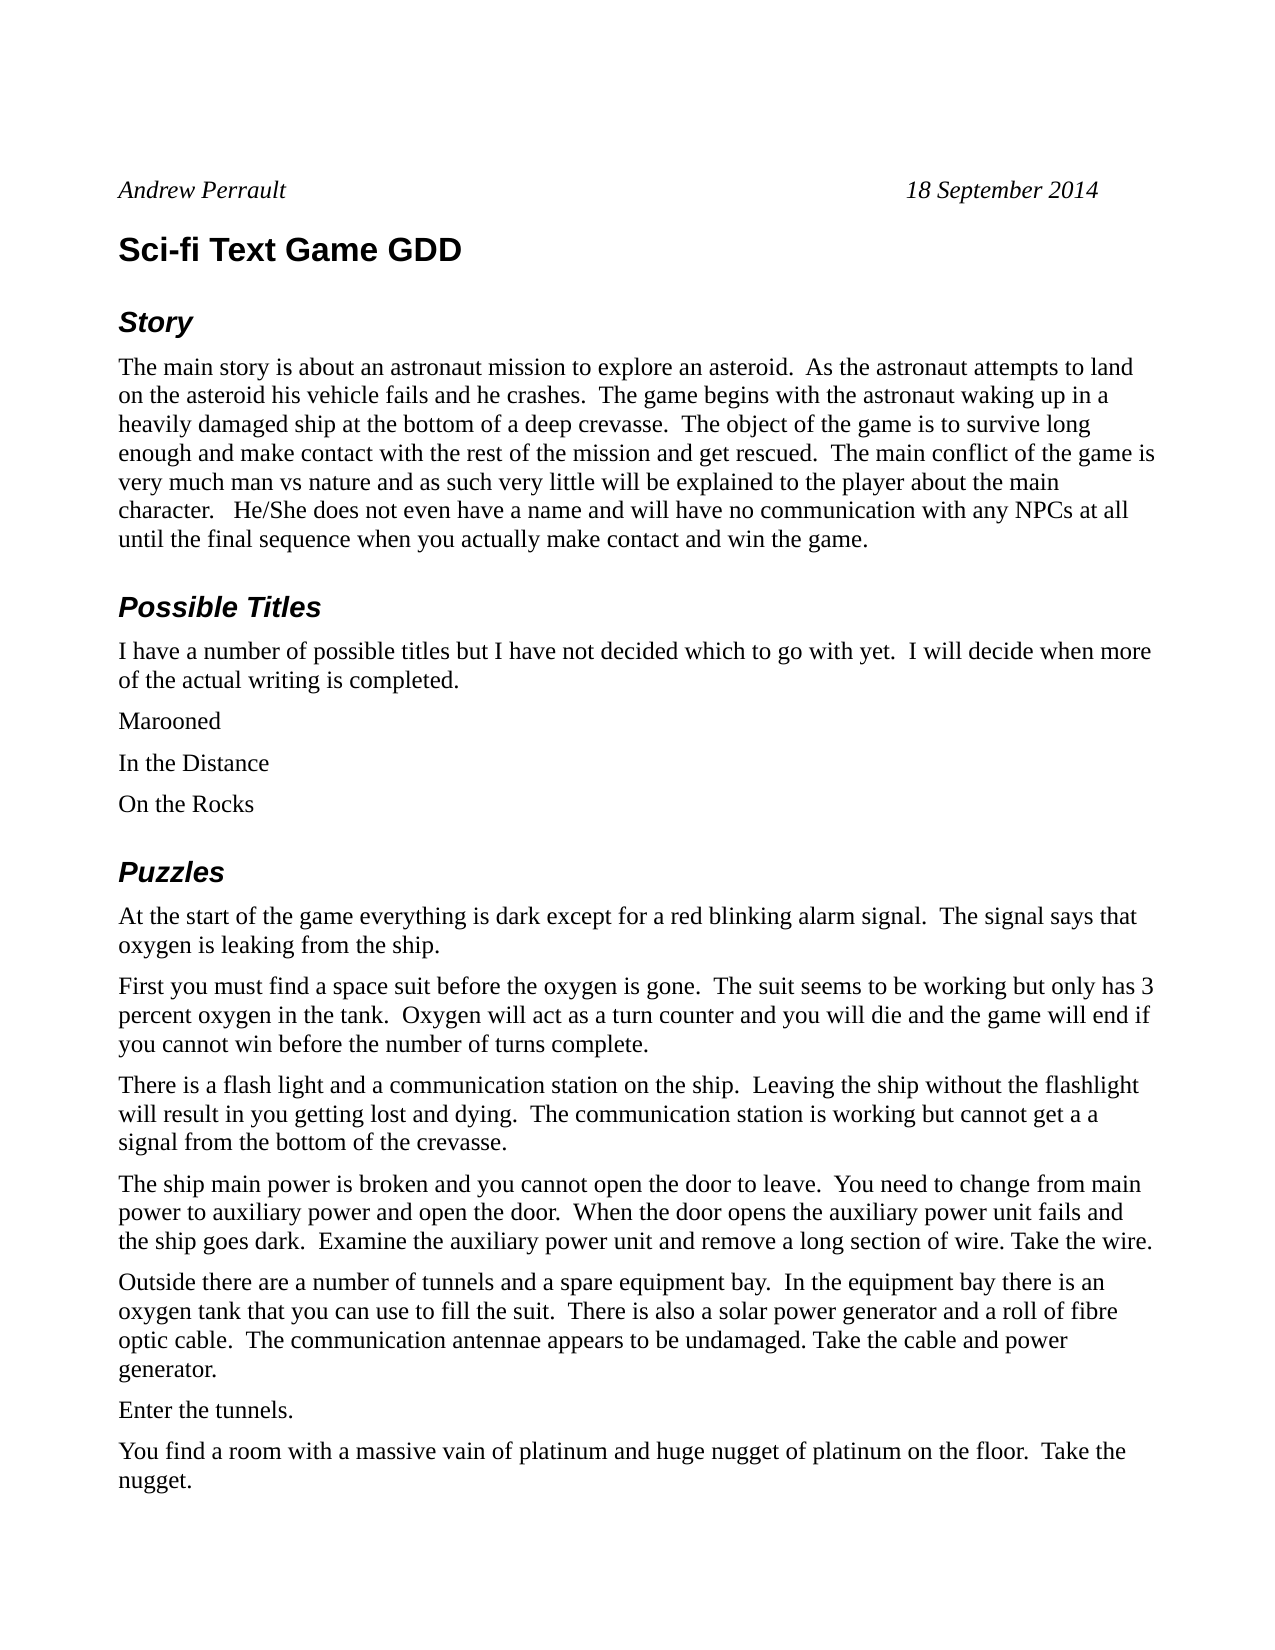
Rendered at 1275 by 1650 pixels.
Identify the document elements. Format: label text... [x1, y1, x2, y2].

text Outside there are a number of tunnels and a spare equipment bay. In the equipment bay there is an oxygen tank that you can use to fill the suit. There is also a solar power generator and a roll of fibre optic cable. The communication antennae appears to be undamaged. Take the cable and power generator. [118, 1267, 1157, 1382]
text The ship main power is broken and you cannot open the door to leave. You need to change from main power to auxiliary power and open the door. When the door opens the auxiliary power unit fails and the ship goes dark. Examine the auxiliary power unit and remove a long section of wire. Take the wire. [118, 1169, 1157, 1255]
subtitle Story [118, 306, 1157, 339]
text At the start of the game everything is dark except for a red blinking alarm signal. The signal says that oxygen is leaking from the ship. [118, 901, 1157, 959]
text Andrew Perrault 18 September 2014 [118, 176, 1157, 204]
text I have a number of possible titles but I have not decided which to go with yet. I will decide when more of the actual writing is completed. [118, 636, 1157, 694]
text The main story is about an astronaut mission to explore an asteroid. As the astronaut attempts to land on the asteroid his vehicle fails and he crashes. The game begins with the astronaut waking up in a heavily damaged ship at the bottom of a deep crevasse. The object of the game is to survive long enough and make contact with the rest of the mission and get rescued. The main conflict of the game is very much man vs nature and as such very little will be explained to the player about the main character. He/She does not even have a name and will have no communication with any NPCs at all until the final sequence when you actually make contact and win the game. [118, 352, 1157, 553]
subtitle Sci-fi Text Game GDD [118, 229, 1157, 268]
subtitle Possible Titles [118, 590, 1157, 624]
text Enter the tunnels. [118, 1395, 1157, 1424]
subtitle Puzzles [118, 855, 1157, 889]
text There is a flash light and a communication station on the ship. Leaving the ship without the flashlight will result in you getting lost and dying. The communication station is working but cannot get a a signal from the bottom of the crevasse. [118, 1070, 1157, 1156]
text In the Distance [118, 748, 1157, 776]
text First you must find a space suit before the oxygen is gone. The suit seems to be working but only has 3 percent oxygen in the tank. Oxygen will act as a turn counter and you will die and the game will end if you cannot win before the number of turns complete. [118, 971, 1157, 1057]
text Marooned [118, 706, 1157, 735]
text On the Rocks [118, 789, 1157, 818]
text You find a room with a massive vain of platinum and huge nugget of platinum on the floor. Take the nugget. [118, 1436, 1157, 1494]
